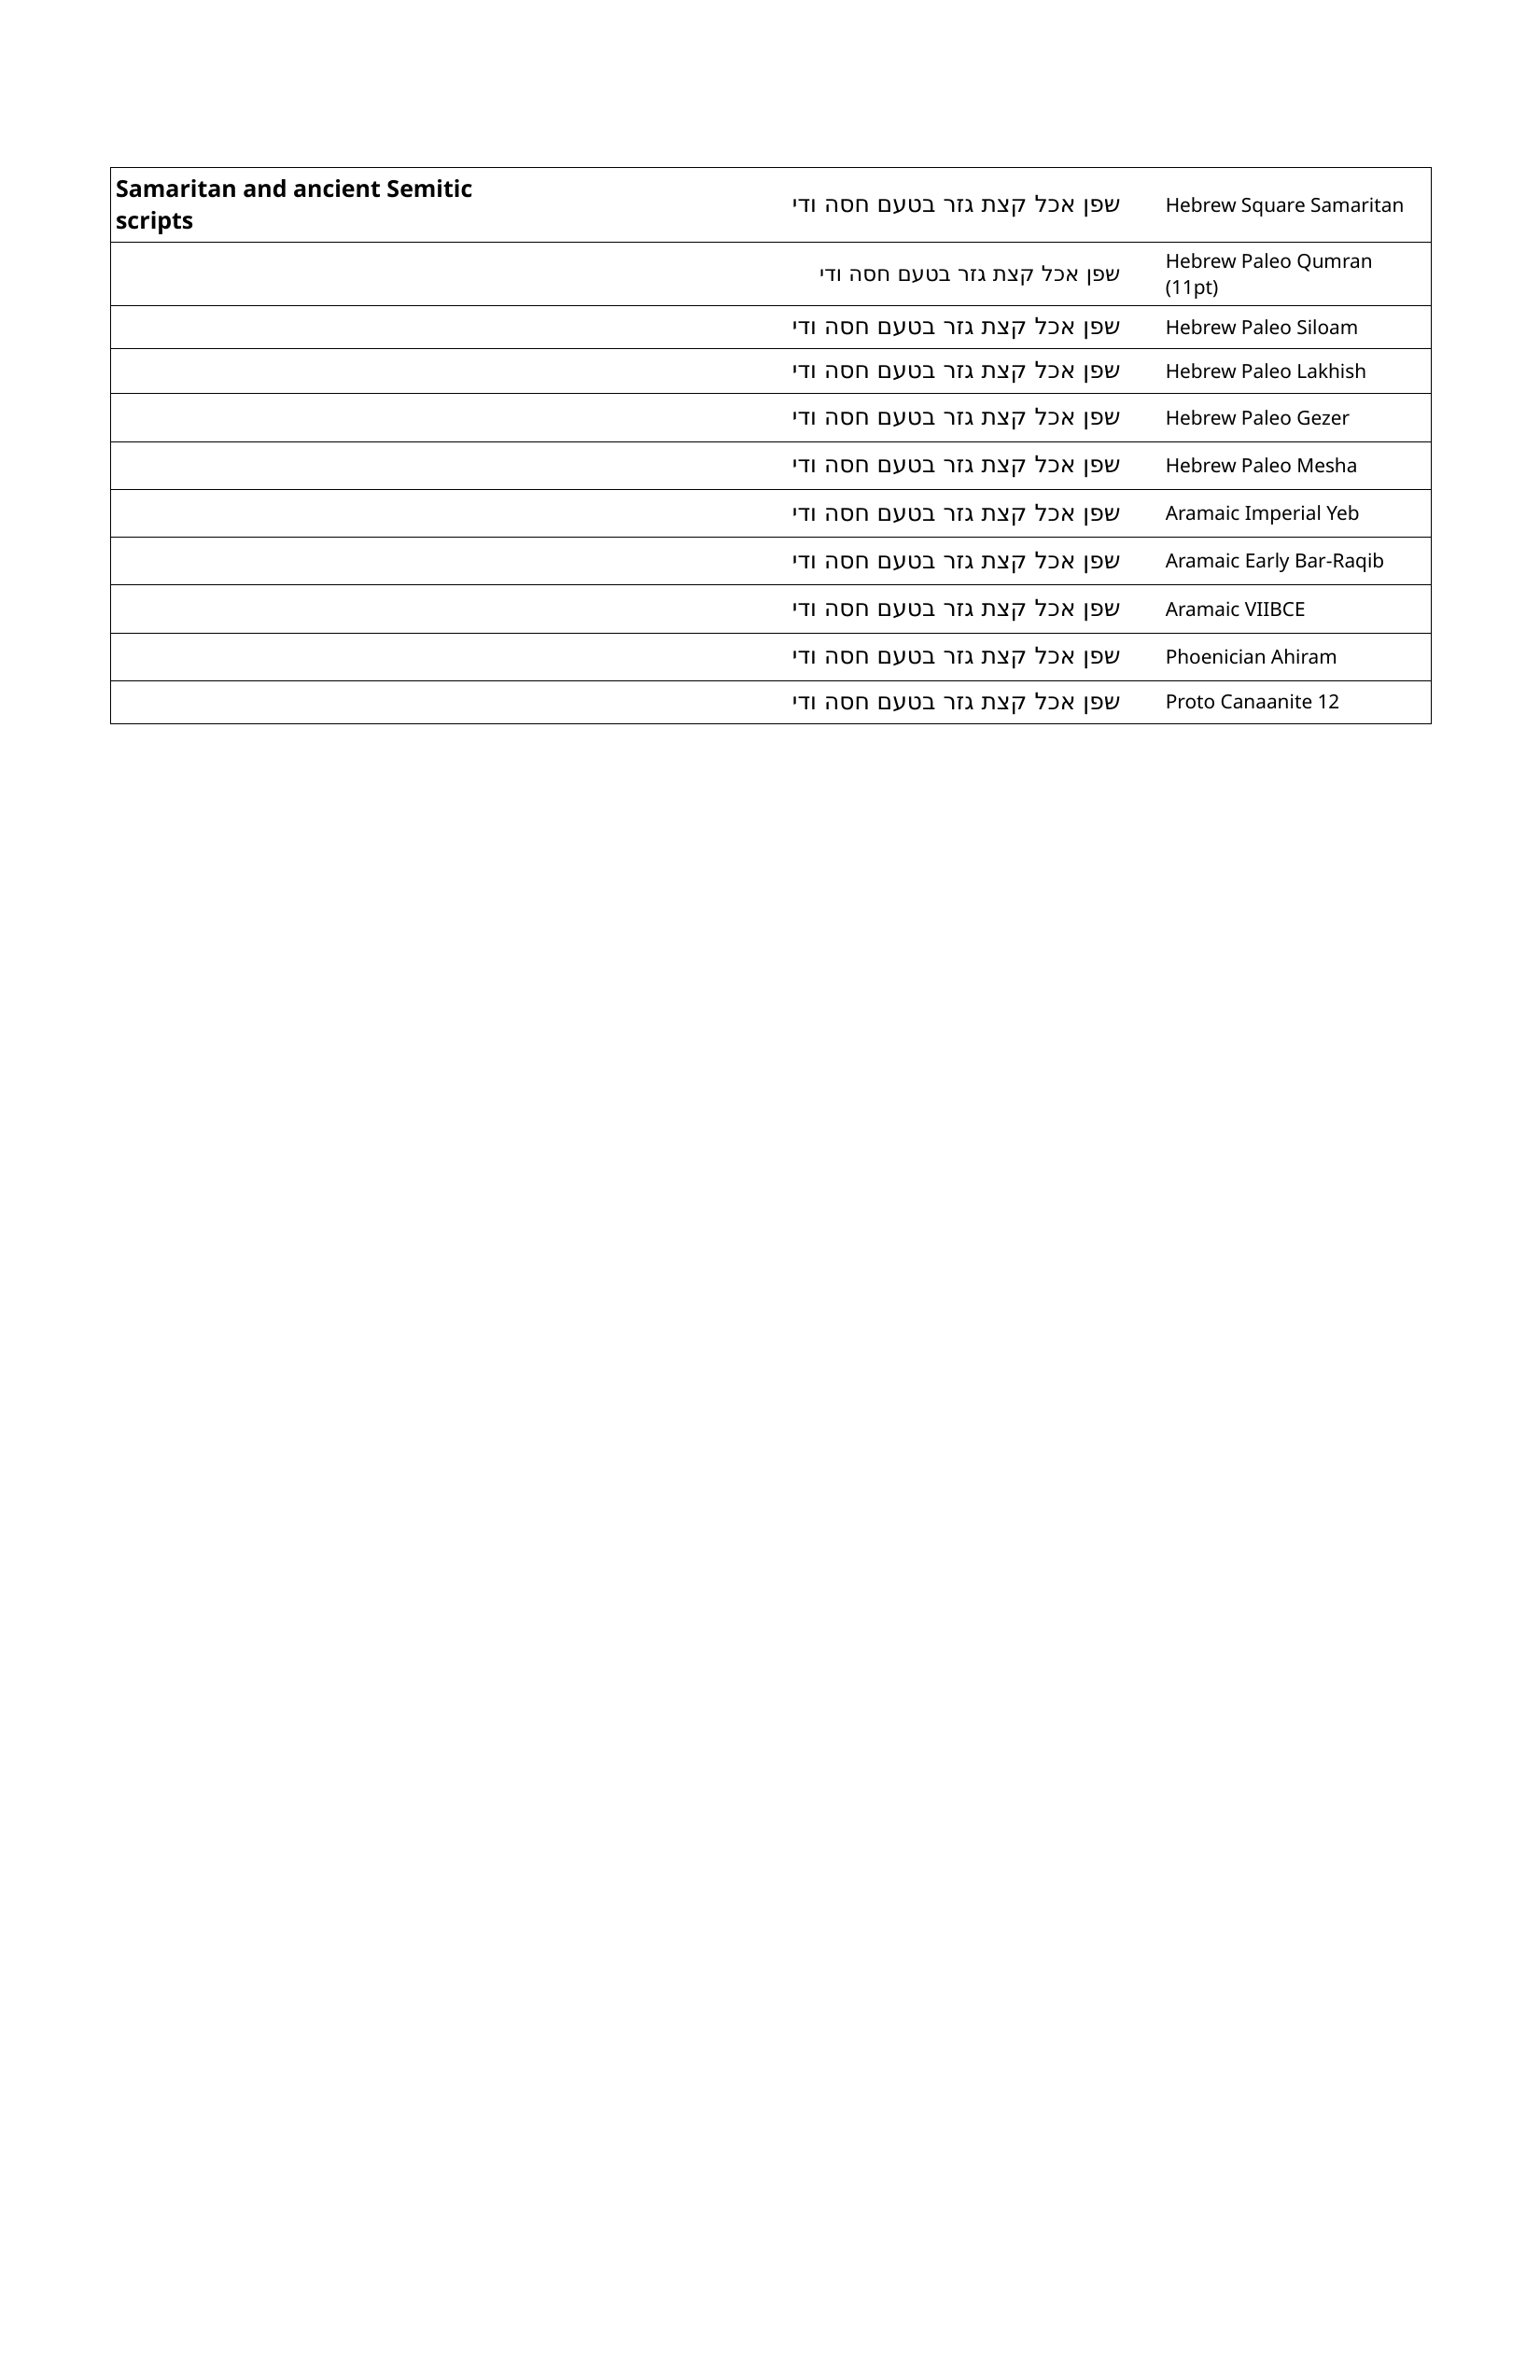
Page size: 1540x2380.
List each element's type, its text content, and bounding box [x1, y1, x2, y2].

table_cell שפן אכל קצת גזר בטעם חסה ודי [539, 538, 1126, 584]
table_cell [111, 538, 539, 584]
table_cell [111, 243, 539, 305]
table_cell [1126, 634, 1160, 680]
table_cell Phoenician Ahiram [1160, 634, 1431, 680]
table_cell שפן אכל קצת גזר בטעם חסה ודי [539, 585, 1126, 633]
table_cell [1126, 306, 1160, 348]
table_cell Hebrew Paleo Qumran (11pt) [1160, 243, 1431, 305]
table_cell Aramaic VIIBCE [1160, 585, 1431, 633]
table_cell [111, 634, 539, 680]
table_cell [111, 490, 539, 537]
table_cell [1126, 442, 1160, 489]
table_cell שפן אכל קצת גזר בטעם חסה ודי [539, 394, 1126, 441]
table_cell [111, 349, 539, 393]
table_cell שפן אכל קצת גזר בטעם חסה ודי [539, 243, 1126, 305]
table_cell [111, 585, 539, 633]
table_cell שפן אכל קצת גזר בטעם חסה ודי [539, 681, 1126, 722]
table_cell [1126, 538, 1160, 584]
table_cell [111, 394, 539, 441]
table_cell שפן אכל קצת גזר בטעם חסה ודי [539, 490, 1126, 537]
table_cell [1126, 349, 1160, 393]
table_header Hebrew Square Samaritan [1160, 168, 1431, 242]
table_cell Aramaic Early Bar-Raqib [1160, 538, 1431, 584]
table_cell Hebrew Paleo Siloam [1160, 306, 1431, 348]
table_cell Hebrew Paleo Lakhish [1160, 349, 1431, 393]
table_header שפן אכל קצת גזר בטעם חסה ודי [539, 168, 1126, 242]
table_cell [111, 306, 539, 348]
table_cell Hebrew Paleo Gezer [1160, 394, 1431, 441]
table_cell שפן אכל קצת גזר בטעם חסה ודי [539, 306, 1126, 348]
table_cell [1126, 490, 1160, 537]
table_cell Proto Canaanite 12 [1160, 681, 1431, 722]
table_header [1126, 168, 1160, 242]
table_cell שפן אכל קצת גזר בטעם חסה ודי [539, 349, 1126, 393]
table_header Samaritan and ancient Semitic scripts [111, 168, 539, 242]
table_cell [1126, 585, 1160, 633]
table_cell שפן אכל קצת גזר בטעם חסה ודי [539, 634, 1126, 680]
table_cell שפן אכל קצת גזר בטעם חסה ודי [539, 442, 1126, 489]
table_cell [111, 681, 539, 722]
table_cell [1126, 394, 1160, 441]
table_cell [1126, 681, 1160, 722]
table_cell [1126, 243, 1160, 305]
table_cell [111, 442, 539, 489]
table_cell Hebrew Paleo Mesha [1160, 442, 1431, 489]
table_cell Aramaic Imperial Yeb [1160, 490, 1431, 537]
